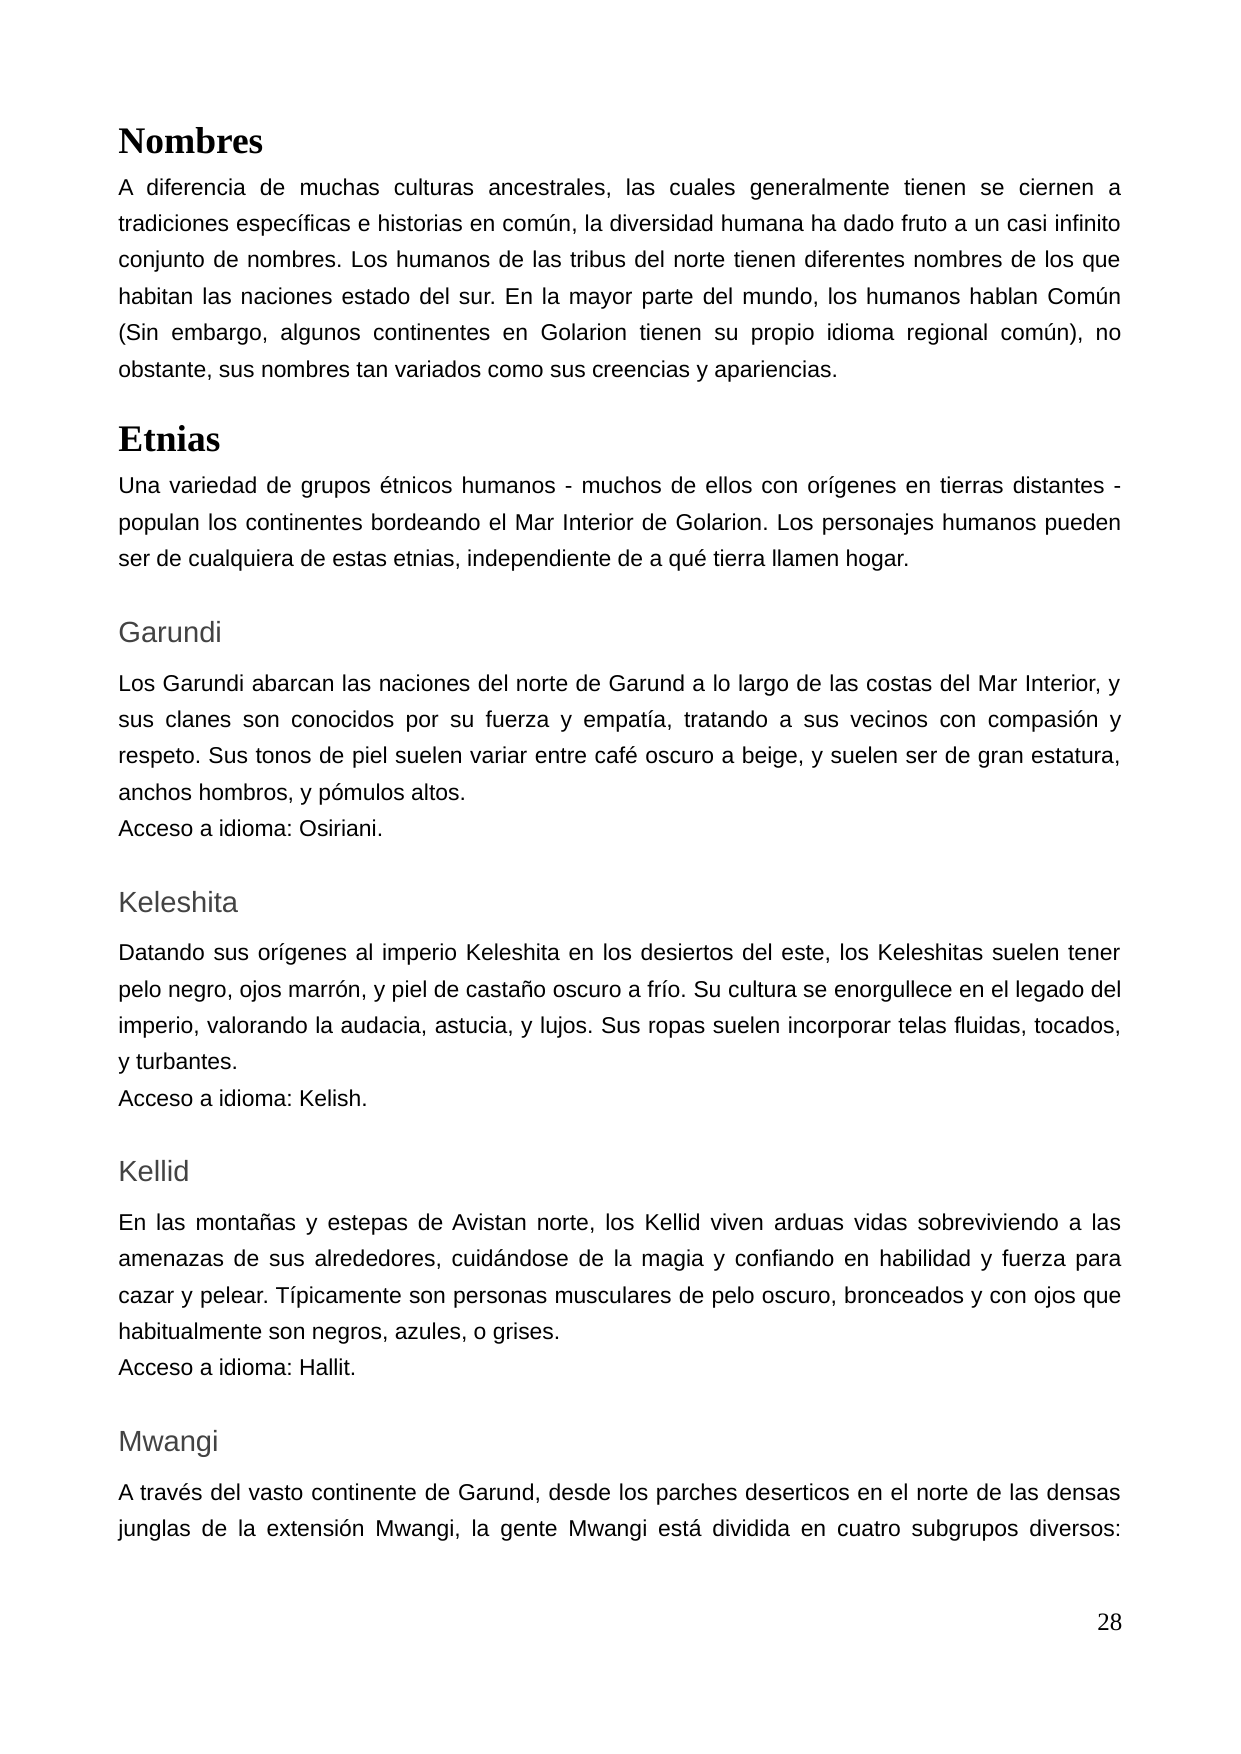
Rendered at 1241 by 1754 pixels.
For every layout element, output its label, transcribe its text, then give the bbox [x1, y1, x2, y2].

text Una variedad de grupos étnicos humanos - muchos de ellos con orígenes en tierras distantes - populan los continentes bordeando el Mar Interior de Golarion. Los personajes humanos pueden ser de cualquiera de estas etnias, independiente de a qué tierra llamen hogar. [118, 472, 1122, 572]
text A través del vasto continente de Garund, desde los parches deserticos en el norte de las densas junglas de la extensión Mwangi, la gente Mwangi está dividida en cuatro subgrupos diversos: [118, 1478, 1122, 1541]
subtitle Garundi [118, 615, 1122, 648]
subtitle Nombres [118, 118, 1122, 161]
subtitle Kellid [118, 1154, 1122, 1188]
subtitle Etnias [118, 417, 1122, 460]
text A diferencia de muchas culturas ancestrales, las cuales generalmente tienen se ciernen a tradiciones específicas e historias en común, la diversidad humana ha dado fruto a un casi infinito conjunto de nombres. Los humanos de las tribus del norte tienen diferentes nombres de los que habitan las naciones estado del sur. En la mayor parte del mundo, los humanos hablan Común (Sin embargo, algunos continentes en Golarion tienen su propio idioma regional común), no obstante, sus nombres tan variados como sus creencias y apariencias. [118, 174, 1122, 382]
text Datando sus orígenes al imperio Keleshita en los desiertos del este, los Keleshitas suelen tener pelo negro, ojos marrón, y piel de castaño oscuro a frío. Su cultura se enorgullece en el legado del imperio, valorando la audacia, astucia, y lujos. Sus ropas suelen incorporar telas fluidas, tocados, y turbantes. [118, 939, 1122, 1074]
text En las montañas y estepas de Avistan norte, los Kellid viven arduas vidas sobreviviendo a las amenazas de sus alrededores, cuidándose de la magia y confiando en habilidad y fuerza para cazar y pelear. Típicamente son personas musculares de pelo oscuro, bronceados y con ojos que habitualmente son negros, azules, o grises. [118, 1209, 1122, 1344]
text Los Garundi abarcan las naciones del norte de Garund a lo largo de las costas del Mar Interior, y sus clanes son conocidos por su fuerza y empatía, tratando a sus vecinos con compasión y respeto. Sus tonos de piel suelen variar entre café oscuro a beige, y suelen ser de gran estatura, anchos hombros, y pómulos altos. [118, 669, 1122, 805]
text Acceso a idioma: Kelish. [118, 1084, 1122, 1111]
text Acceso a idioma: Hallit. [118, 1354, 1122, 1381]
subtitle Keleshita [118, 884, 1122, 918]
subtitle Mwangi [118, 1424, 1122, 1457]
text Acceso a idioma: Osiriani. [118, 815, 1122, 841]
